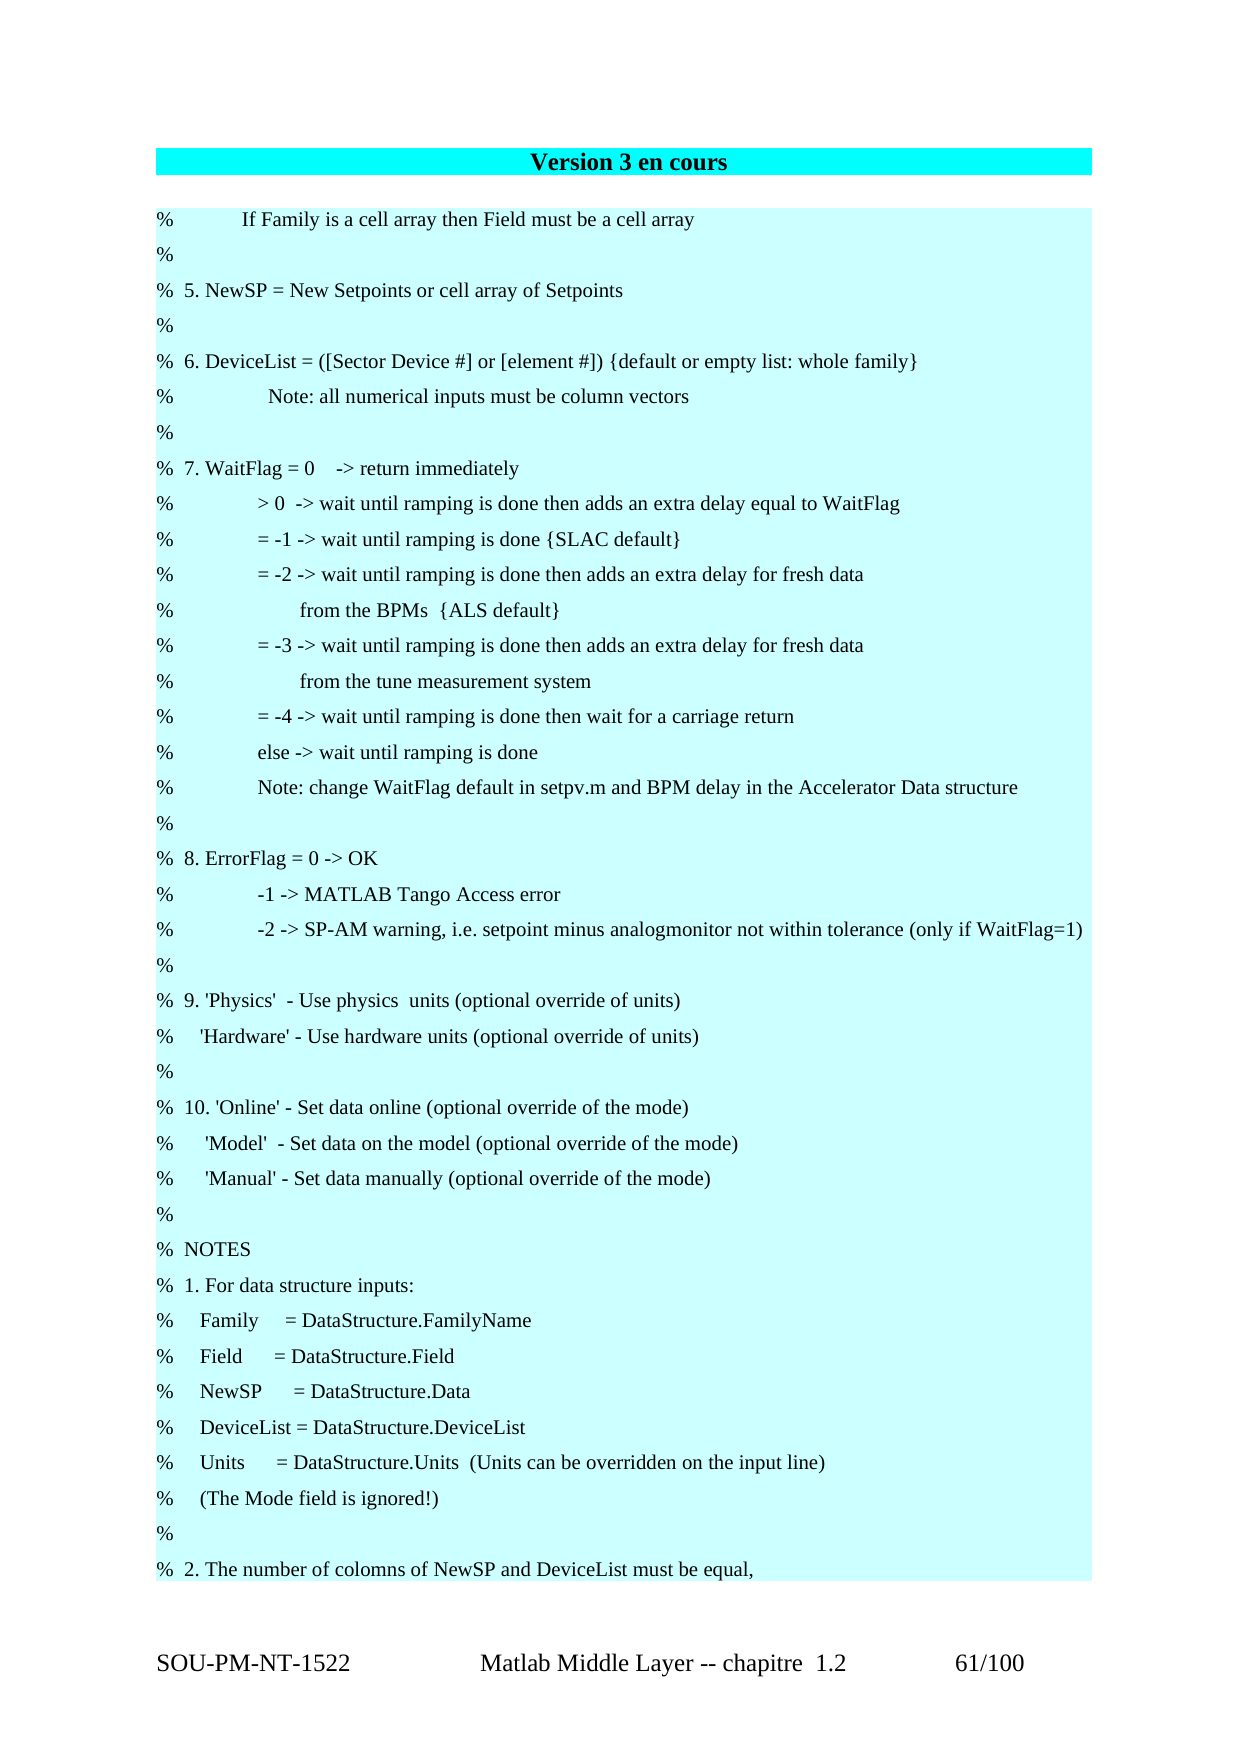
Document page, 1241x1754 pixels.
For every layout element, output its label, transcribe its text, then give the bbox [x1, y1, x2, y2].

text % [156, 421, 1092, 444]
text % 8. ErrorFlag = 0 -> OK [156, 847, 1092, 870]
text % Note: change WaitFlag default in setpv.m and BPM delay in the Accelerator Data structure [156, 776, 1092, 799]
text % 'Hardware' - Use hardware units (optional override of units) [156, 1025, 1092, 1048]
text % [156, 1522, 1092, 1545]
text % = -4 -> wait until ramping is done then wait for a carriage return [156, 705, 1092, 728]
text % [156, 1202, 1092, 1225]
text % [156, 314, 1092, 337]
text % 1. For data structure inputs: [156, 1273, 1092, 1296]
text % Field = DataStructure.Field [156, 1344, 1092, 1367]
text % 6. DeviceList = ([Sector Device #] or [element #]) {default or empty list: whole family} [156, 350, 1092, 373]
text % > 0 -> wait until ramping is done then adds an extra delay equal to WaitFlag [156, 492, 1092, 515]
text % If Family is a cell array then Field must be a cell array [156, 208, 1092, 231]
text % Units = DataStructure.Units (Units can be overridden on the input line) [156, 1451, 1092, 1474]
text % 9. 'Physics' - Use physics units (optional override of units) [156, 989, 1092, 1012]
text % 'Model' - Set data on the model (optional override of the mode) [156, 1131, 1092, 1154]
text % -1 -> MATLAB Tango Access error [156, 883, 1092, 906]
text % NOTES [156, 1238, 1092, 1261]
text % from the tune measurement system [156, 669, 1092, 693]
text % 'Manual' - Set data manually (optional override of the mode) [156, 1167, 1092, 1190]
text % -2 -> SP-AM warning, i.e. setpoint minus analogmonitor not within tolerance (only if WaitFlag=1) [156, 918, 1092, 941]
text % 7. WaitFlag = 0 -> return immediately [156, 456, 1092, 479]
text % [156, 1060, 1092, 1083]
text % = -2 -> wait until ramping is done then adds an extra delay for fresh data [156, 563, 1092, 586]
text % (The Mode field is ignored!) [156, 1487, 1092, 1509]
text % [156, 954, 1092, 977]
text % Family = DataStructure.FamilyName [156, 1309, 1092, 1332]
text % 5. NewSP = New Setpoints or cell array of Setpoints [156, 279, 1092, 302]
text % 10. 'Online' - Set data online (optional override of the mode) [156, 1096, 1092, 1119]
text % = -3 -> wait until ramping is done then adds an extra delay for fresh data [156, 634, 1092, 657]
text % from the BPMs {ALS default} [156, 598, 1092, 622]
text % [156, 243, 1092, 266]
text % NewSP = DataStructure.Data [156, 1380, 1092, 1403]
text % 2. The number of colomns of NewSP and DeviceList must be equal, [156, 1558, 1092, 1581]
text % else -> wait until ramping is done [156, 741, 1092, 764]
text % [156, 812, 1092, 835]
text % Note: all numerical inputs must be column vectors [156, 385, 1092, 408]
text % = -1 -> wait until ramping is done {SLAC default} [156, 527, 1092, 551]
text % DeviceList = DataStructure.DeviceList [156, 1416, 1092, 1438]
